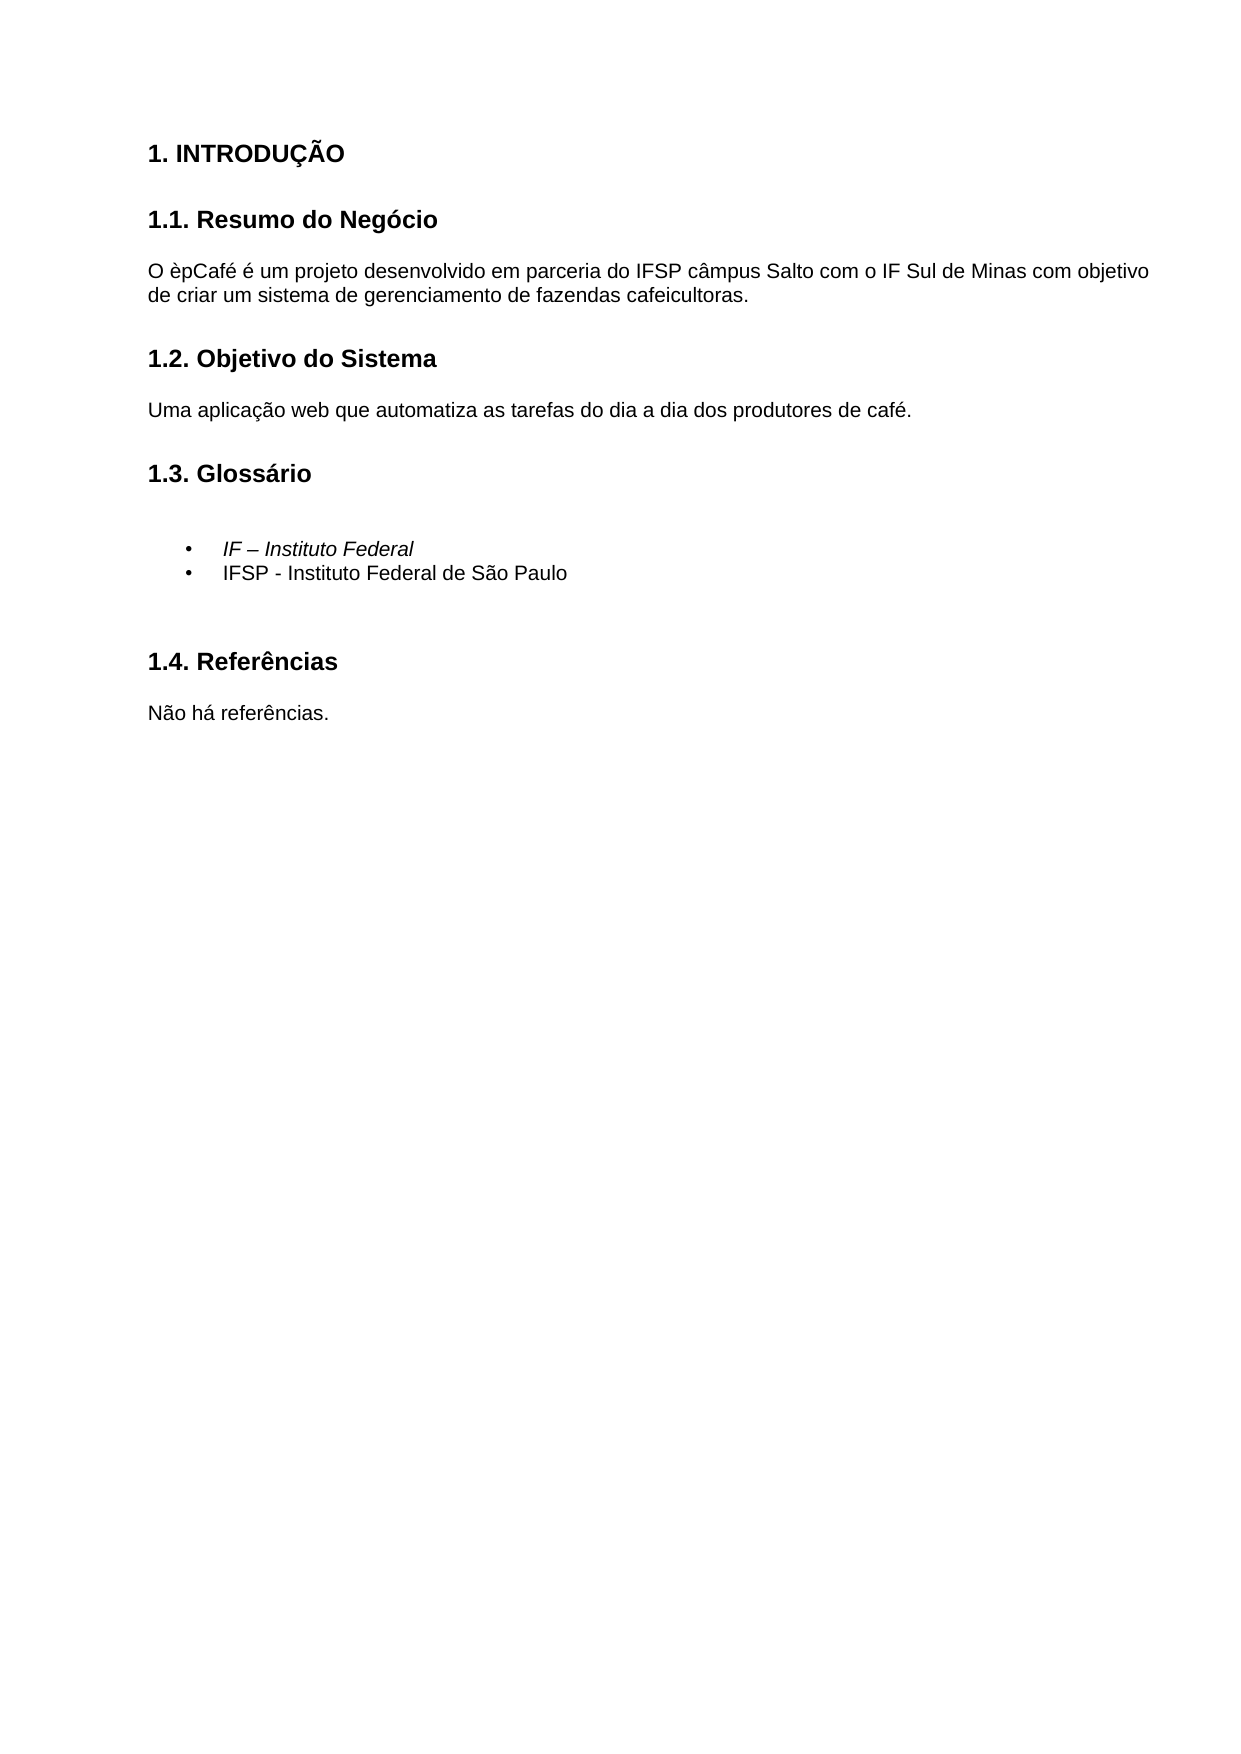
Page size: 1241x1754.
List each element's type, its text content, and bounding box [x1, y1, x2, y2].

text Não há referências. [148, 700, 1152, 724]
list IF – Instituto Federal [185, 537, 1152, 561]
subtitle Glossário [148, 459, 1152, 488]
text O èpCafé é um projeto desenvolvido em parceria do IFSP câmpus Salto com o IF Sul de Minas com objetivo de criar um sistema de gerenciamento de fazendas cafeicultoras. [148, 259, 1152, 307]
subtitle Introdução [148, 139, 1152, 167]
subtitle Referências [148, 647, 1152, 675]
subtitle Objetivo do Sistema [148, 344, 1152, 373]
list IFSP - Instituto Federal de São Paulo [185, 561, 1152, 585]
subtitle Resumo do Negócio [148, 205, 1152, 234]
text Uma aplicação web que automatiza as tarefas do dia a dia dos produtores de café. [148, 398, 1152, 422]
